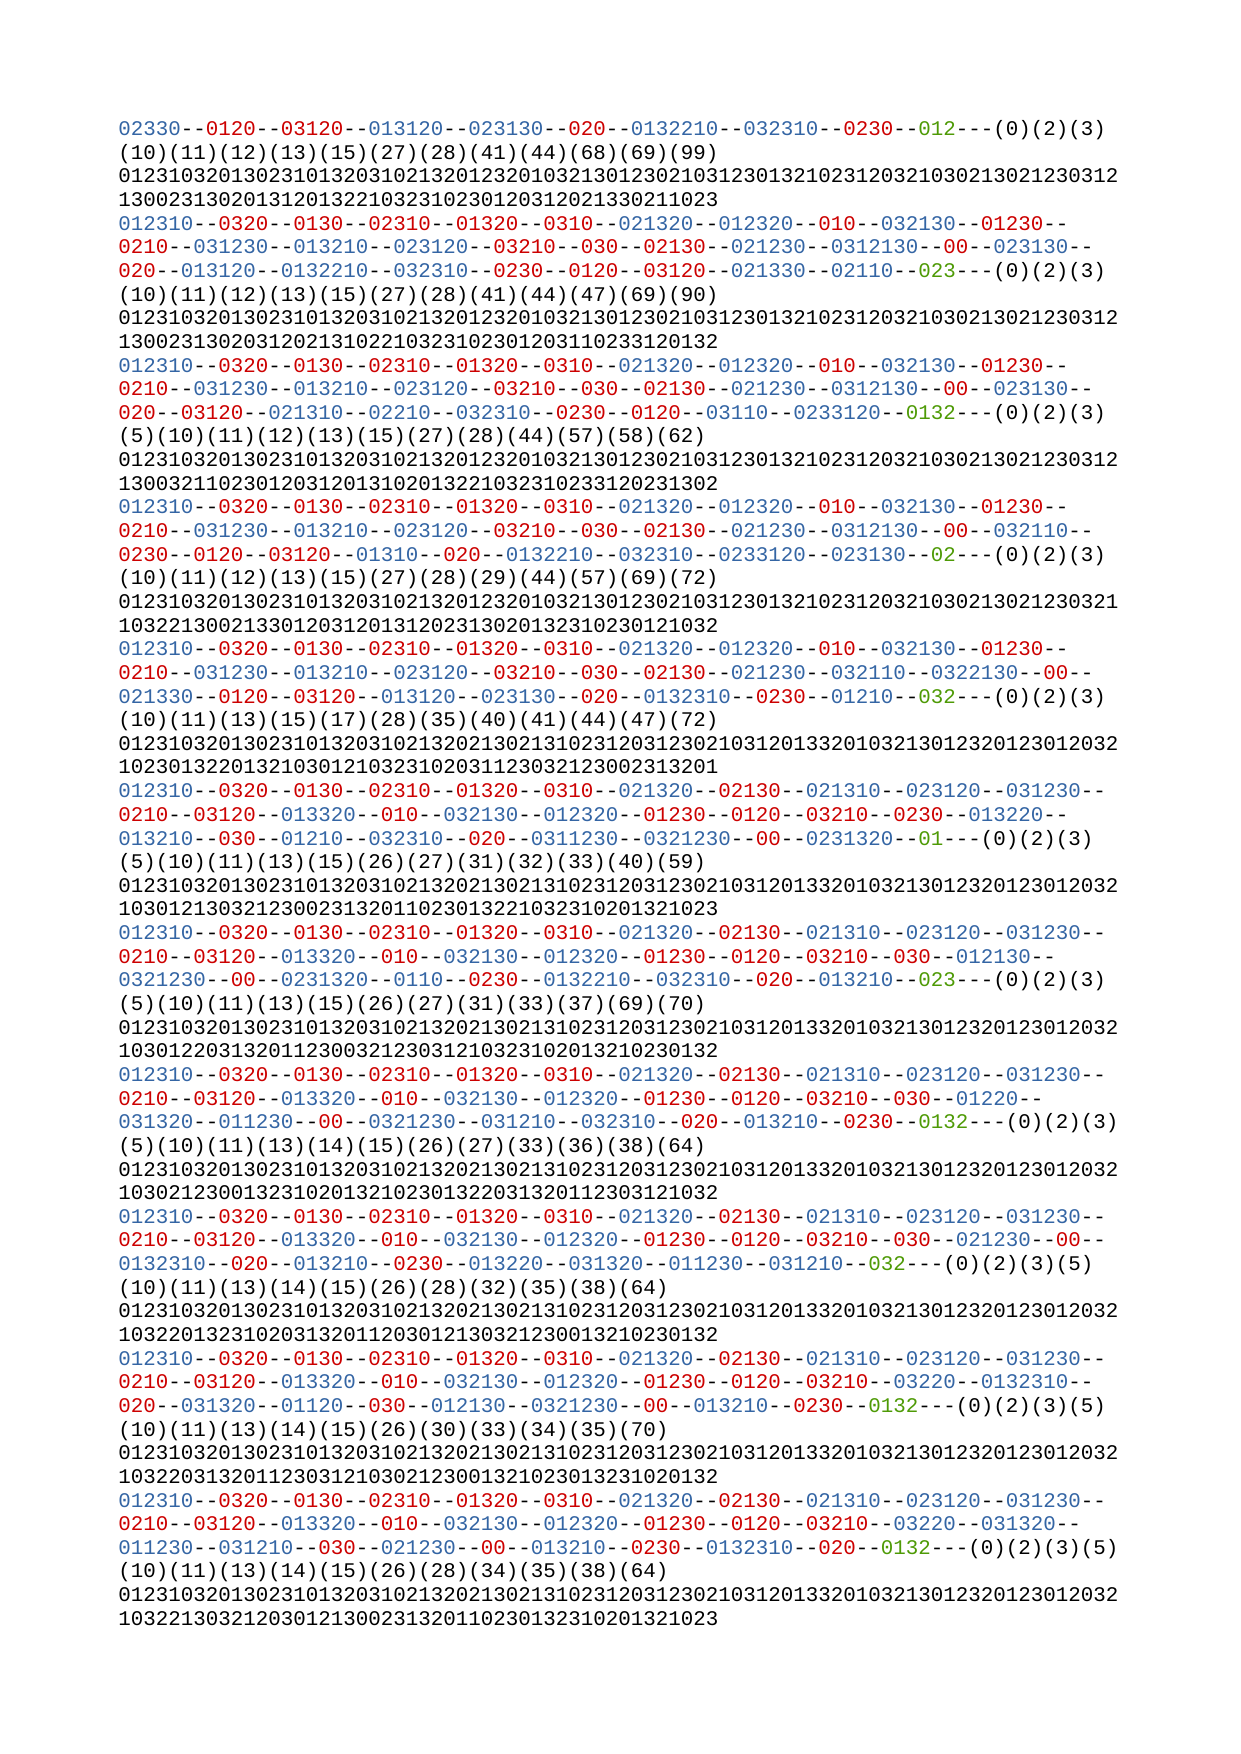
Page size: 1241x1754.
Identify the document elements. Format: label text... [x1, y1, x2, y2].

text 02330--0120--03120--013120--023130--020--0132210--032310--0230--012---(0)(2)(3)(10)(11)(12)(13)(15)(27)(28)(41)(44)(68)(69)(99) [118, 118, 1122, 165]
text 01231032013023101320310213201232010321301230210312301321023120321030213021230312130023130201312013221032310230120312021330211023 [118, 165, 1122, 213]
text 012310--0320--0130--02310--01320--0310--021320--02130--021310--023120--031230--0210--03120--013320--010--032130--012320--01230--0120--03210--030--021230--00--0132310--020--013210--0230--013220--031320--011230--031210--032---(0)(2)(3)(5)(10)(11)(13)(14)(15)(26)(28)(32)(35)(38)(64) [118, 1206, 1122, 1300]
text 012310--0320--0130--02310--01320--0310--021320--02130--021310--023120--031230--0210--03120--013320--010--032130--012320--01230--0120--03210--030--012130--0321230--00--0231320--0110--0230--0132210--032310--020--013210--023---(0)(2)(3)(5)(10)(11)(13)(15)(26)(27)(31)(33)(37)(69)(70) [118, 922, 1122, 1017]
text 01231032013023101320310213201232010321301230210312301321023120321030213021230312130023130203120213102210323102301203110233120132 [118, 307, 1122, 354]
text 01231032013023101320310213202130213102312031230210312013320103213012320123012032103012203132011230032123031210323102013210230132 [118, 1017, 1122, 1064]
text 012310--0320--0130--02310--01320--0310--021320--02130--021310--023120--031230--0210--03120--013320--010--032130--012320--01230--0120--03210--03220--0132310--020--031320--01120--030--012130--0321230--00--013210--0230--0132---(0)(2)(3)(5)(10)(11)(13)(14)(15)(26)(30)(33)(34)(35)(70) [118, 1348, 1122, 1442]
text 012310--0320--0130--02310--01320--0310--021320--02130--021310--023120--031230--0210--03120--013320--010--032130--012320--01230--0120--03210--03220--031320--011230--031210--030--021230--00--013210--0230--0132310--020--0132---(0)(2)(3)(5)(10)(11)(13)(14)(15)(26)(28)(34)(35)(38)(64) [118, 1489, 1122, 1584]
text 01231032013023101320310213202130213102312031230210312013320103213012320123012032102301322013210301210323102031123032123002313201 [118, 733, 1122, 780]
text 01231032013023101320310213202130213102312031230210312013320103213012320123012032103012130321230023132011023013221032310201321023 [118, 875, 1122, 922]
text 01231032013023101320310213202130213102312031230210312013320103213012320123012032103220313201123031210302123001321023013231020132 [118, 1442, 1122, 1489]
text 012310--0320--0130--02310--01320--0310--021320--02130--021310--023120--031230--0210--03120--013320--010--032130--012320--01230--0120--03210--0230--013220--013210--030--01210--032310--020--0311230--0321230--00--0231320--01---(0)(2)(3)(5)(10)(11)(13)(15)(26)(27)(31)(32)(33)(40)(59) [118, 780, 1122, 875]
text 01231032013023101320310213202130213102312031230210312013320103213012320123012032103021230013231020132102301322031320112303121032 [118, 1158, 1122, 1206]
text 012310--0320--0130--02310--01320--0310--021320--012320--010--032130--01230--0210--031230--013210--023120--03210--030--02130--021230--032110--0322130--00--021330--0120--03120--013120--023130--020--0132310--0230--01210--032---(0)(2)(3)(10)(11)(13)(15)(17)(28)(35)(40)(41)(44)(47)(72) [118, 638, 1122, 733]
text 01231032013023101320310213202130213102312031230210312013320103213012320123012032103221303212030121300231320110230132310201321023 [118, 1584, 1122, 1631]
text 012310--0320--0130--02310--01320--0310--021320--012320--010--032130--01230--0210--031230--013210--023120--03210--030--02130--021230--0312130--00--023130--020--03120--021310--02210--032310--0230--0120--03110--0233120--0132---(0)(2)(3)(5)(10)(11)(12)(13)(15)(27)(28)(44)(57)(58)(62) [118, 354, 1122, 449]
text 012310--0320--0130--02310--01320--0310--021320--02130--021310--023120--031230--0210--03120--013320--010--032130--012320--01230--0120--03210--030--01220--031320--011230--00--0321230--031210--032310--020--013210--0230--0132---(0)(2)(3)(5)(10)(11)(13)(14)(15)(26)(27)(33)(36)(38)(64) [118, 1064, 1122, 1158]
text 01231032013023101320310213201232010321301230210312301321023120321030213021230312130032110230120312013102013221032310233120231302 [118, 449, 1122, 496]
text 01231032013023101320310213201232010321301230210312301321023120321030213021230321103221300213301203120131202313020132310230121032 [118, 591, 1122, 638]
text 012310--0320--0130--02310--01320--0310--021320--012320--010--032130--01230--0210--031230--013210--023120--03210--030--02130--021230--0312130--00--032110--0230--0120--03120--01310--020--0132210--032310--0233120--023130--02---(0)(2)(3)(10)(11)(12)(13)(15)(27)(28)(29)(44)(57)(69)(72) [118, 496, 1122, 591]
text 012310--0320--0130--02310--01320--0310--021320--012320--010--032130--01230--0210--031230--013210--023120--03210--030--02130--021230--0312130--00--023130--020--013120--0132210--032310--0230--0120--03120--021330--02110--023---(0)(2)(3)(10)(11)(12)(13)(15)(27)(28)(41)(44)(47)(69)(90) [118, 213, 1122, 307]
text 01231032013023101320310213202130213102312031230210312013320103213012320123012032103220132310203132011203012130321230013210230132 [118, 1300, 1122, 1348]
